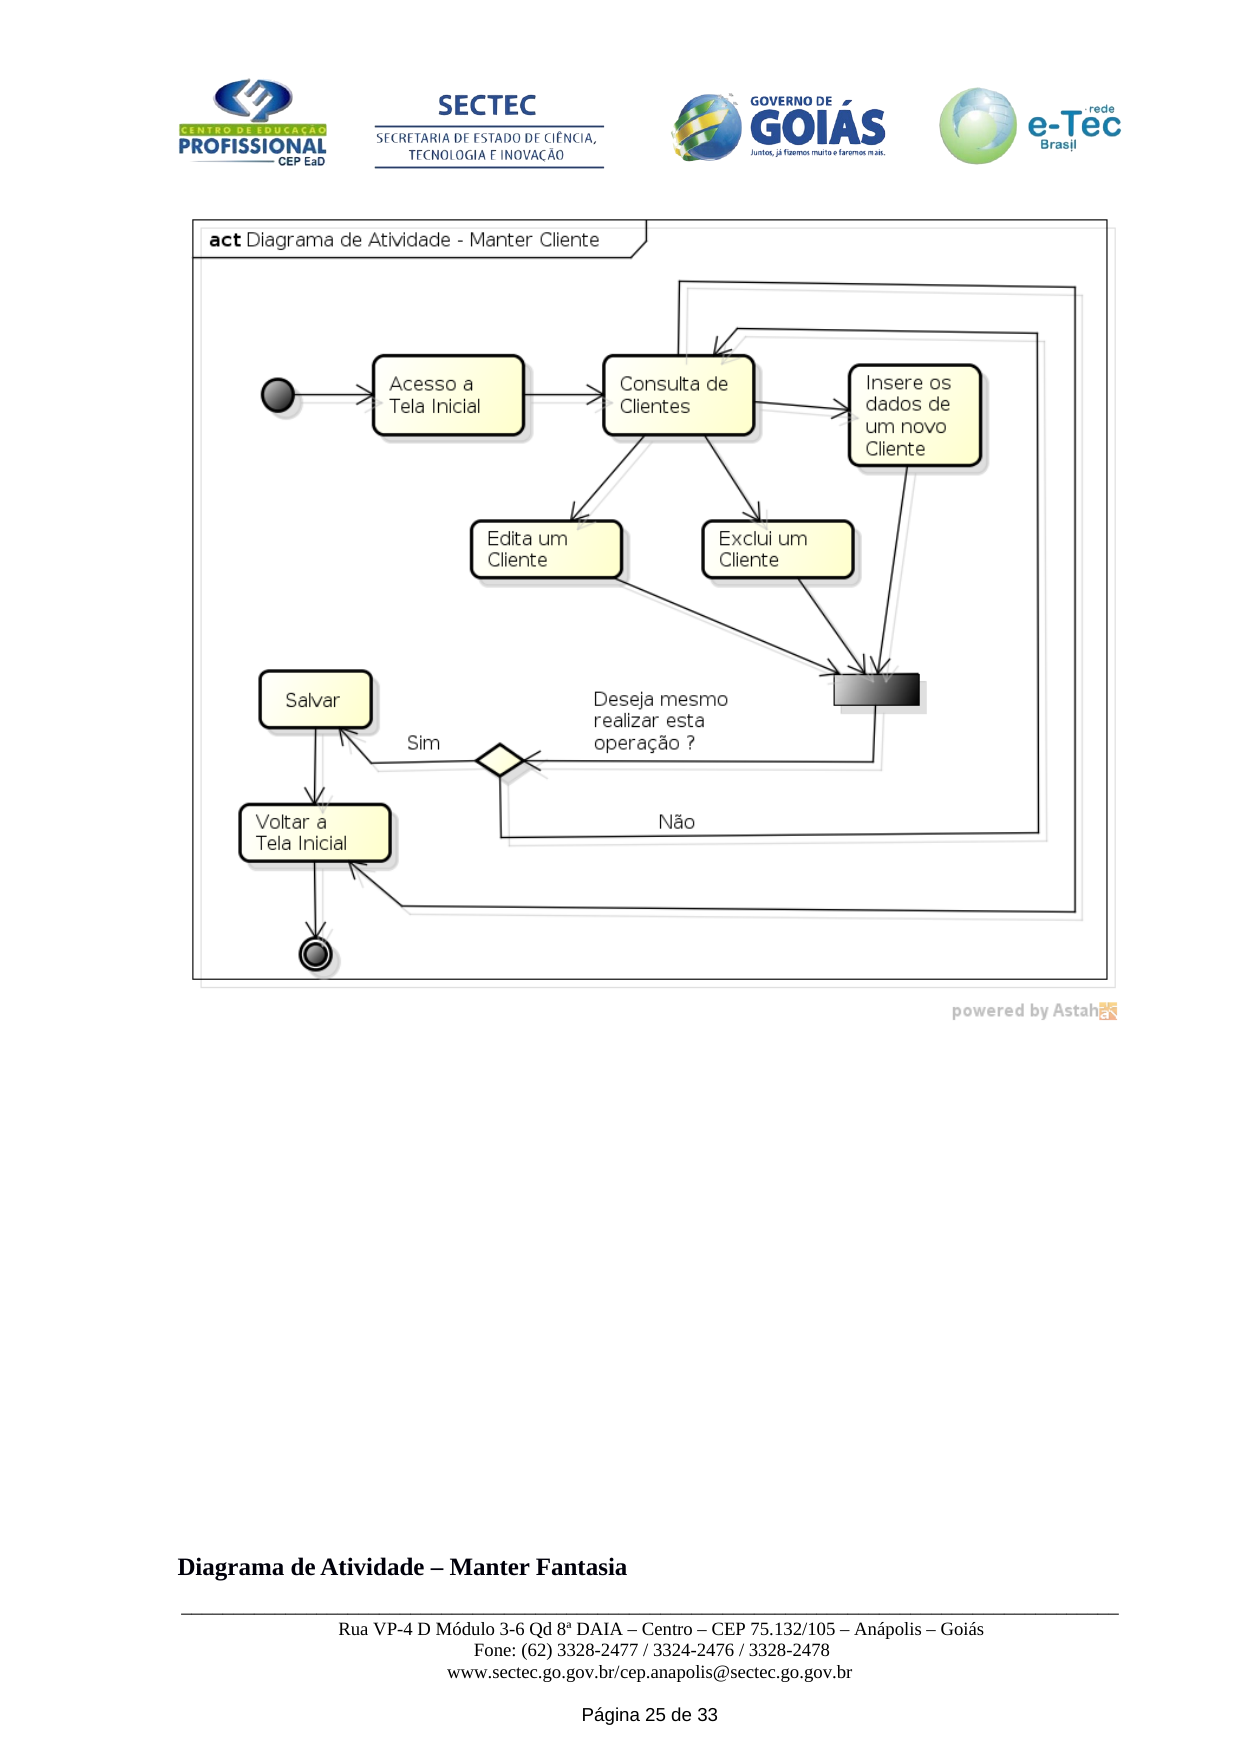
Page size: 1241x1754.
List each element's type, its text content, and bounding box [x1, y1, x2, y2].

picture [177, 205, 1123, 1026]
text Diagrama de Atividade – Manter Fantasia [177, 1552, 1122, 1581]
picture [177, 75, 1123, 176]
